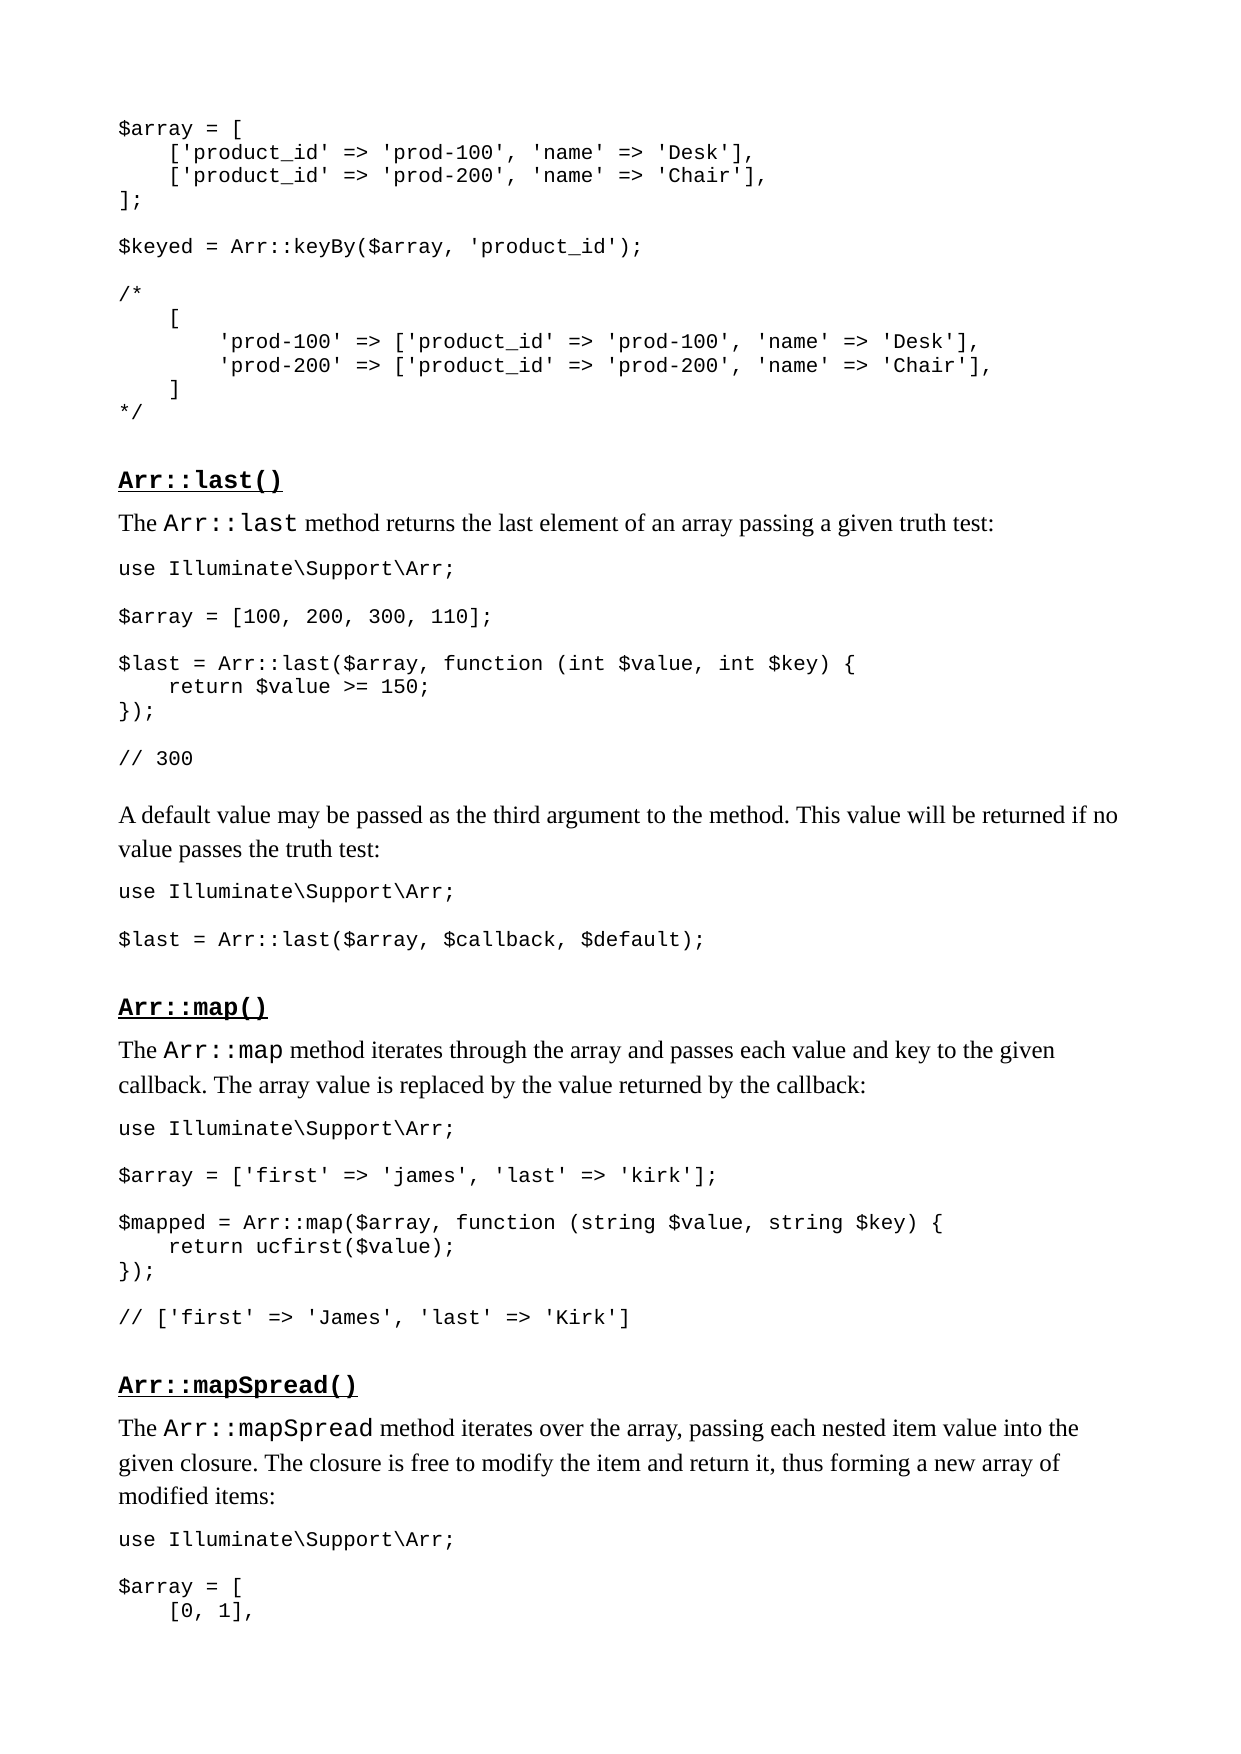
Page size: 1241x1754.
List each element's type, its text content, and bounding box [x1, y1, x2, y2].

text */ [118, 402, 1122, 426]
text $array = [ [118, 118, 1122, 142]
text }); [118, 700, 1122, 724]
text The Arr::mapSpread method iterates over the array, passing each nested item value into the given closure. The closure is free to modify the item and return it, thus forming a new array of modified items: [118, 1413, 1122, 1510]
text use Illuminate\Support\Arr; [118, 881, 1122, 905]
text ]; [118, 189, 1122, 213]
text /* [118, 284, 1122, 307]
text $array = ['first' => 'james', 'last' => 'kirk']; [118, 1165, 1122, 1189]
text ] [118, 378, 1122, 402]
text use Illuminate\Support\Arr; [118, 1529, 1122, 1553]
text $mapped = Arr::map($array, function (string $value, string $key) { [118, 1212, 1122, 1236]
text ['product_id' => 'prod-200', 'name' => 'Chair'], [118, 165, 1122, 189]
text $array = [ [118, 1576, 1122, 1600]
text $last = Arr::last($array, $callback, $default); [118, 928, 1122, 952]
text // ['first' => 'James', 'last' => 'Kirk'] [118, 1307, 1122, 1331]
text $array = [100, 200, 300, 110]; [118, 606, 1122, 629]
text 'prod-200' => ['product_id' => 'prod-200', 'name' => 'Chair'], [118, 354, 1122, 378]
text [0, 1], [118, 1600, 1122, 1624]
text use Illuminate\Support\Arr; [118, 558, 1122, 582]
text // 300 [118, 747, 1122, 771]
text return ucfirst($value); [118, 1236, 1122, 1259]
text A default value may be passed as the third argument to the method. This value will be returned if no value passes the truth test: [118, 801, 1122, 862]
subtitle Arr::map() [118, 994, 1122, 1022]
text ['product_id' => 'prod-100', 'name' => 'Desk'], [118, 142, 1122, 165]
text The Arr::map method iterates through the array and passes each value and key to the given callback. The array value is replaced by the value returned by the callback: [118, 1035, 1122, 1099]
text $last = Arr::last($array, function (int $value, int $key) { [118, 653, 1122, 677]
text 'prod-100' => ['product_id' => 'prod-100', 'name' => 'Desk'], [118, 331, 1122, 354]
text $keyed = Arr::keyBy($array, 'product_id'); [118, 236, 1122, 260]
text use Illuminate\Support\Arr; [118, 1118, 1122, 1141]
text return $value >= 150; [118, 677, 1122, 700]
text [ [118, 307, 1122, 331]
subtitle Arr::last() [118, 467, 1122, 496]
text The Arr::last method returns the last element of an array passing a given truth test: [118, 508, 1122, 539]
subtitle Arr::mapSpread() [118, 1372, 1122, 1401]
text }); [118, 1259, 1122, 1283]
